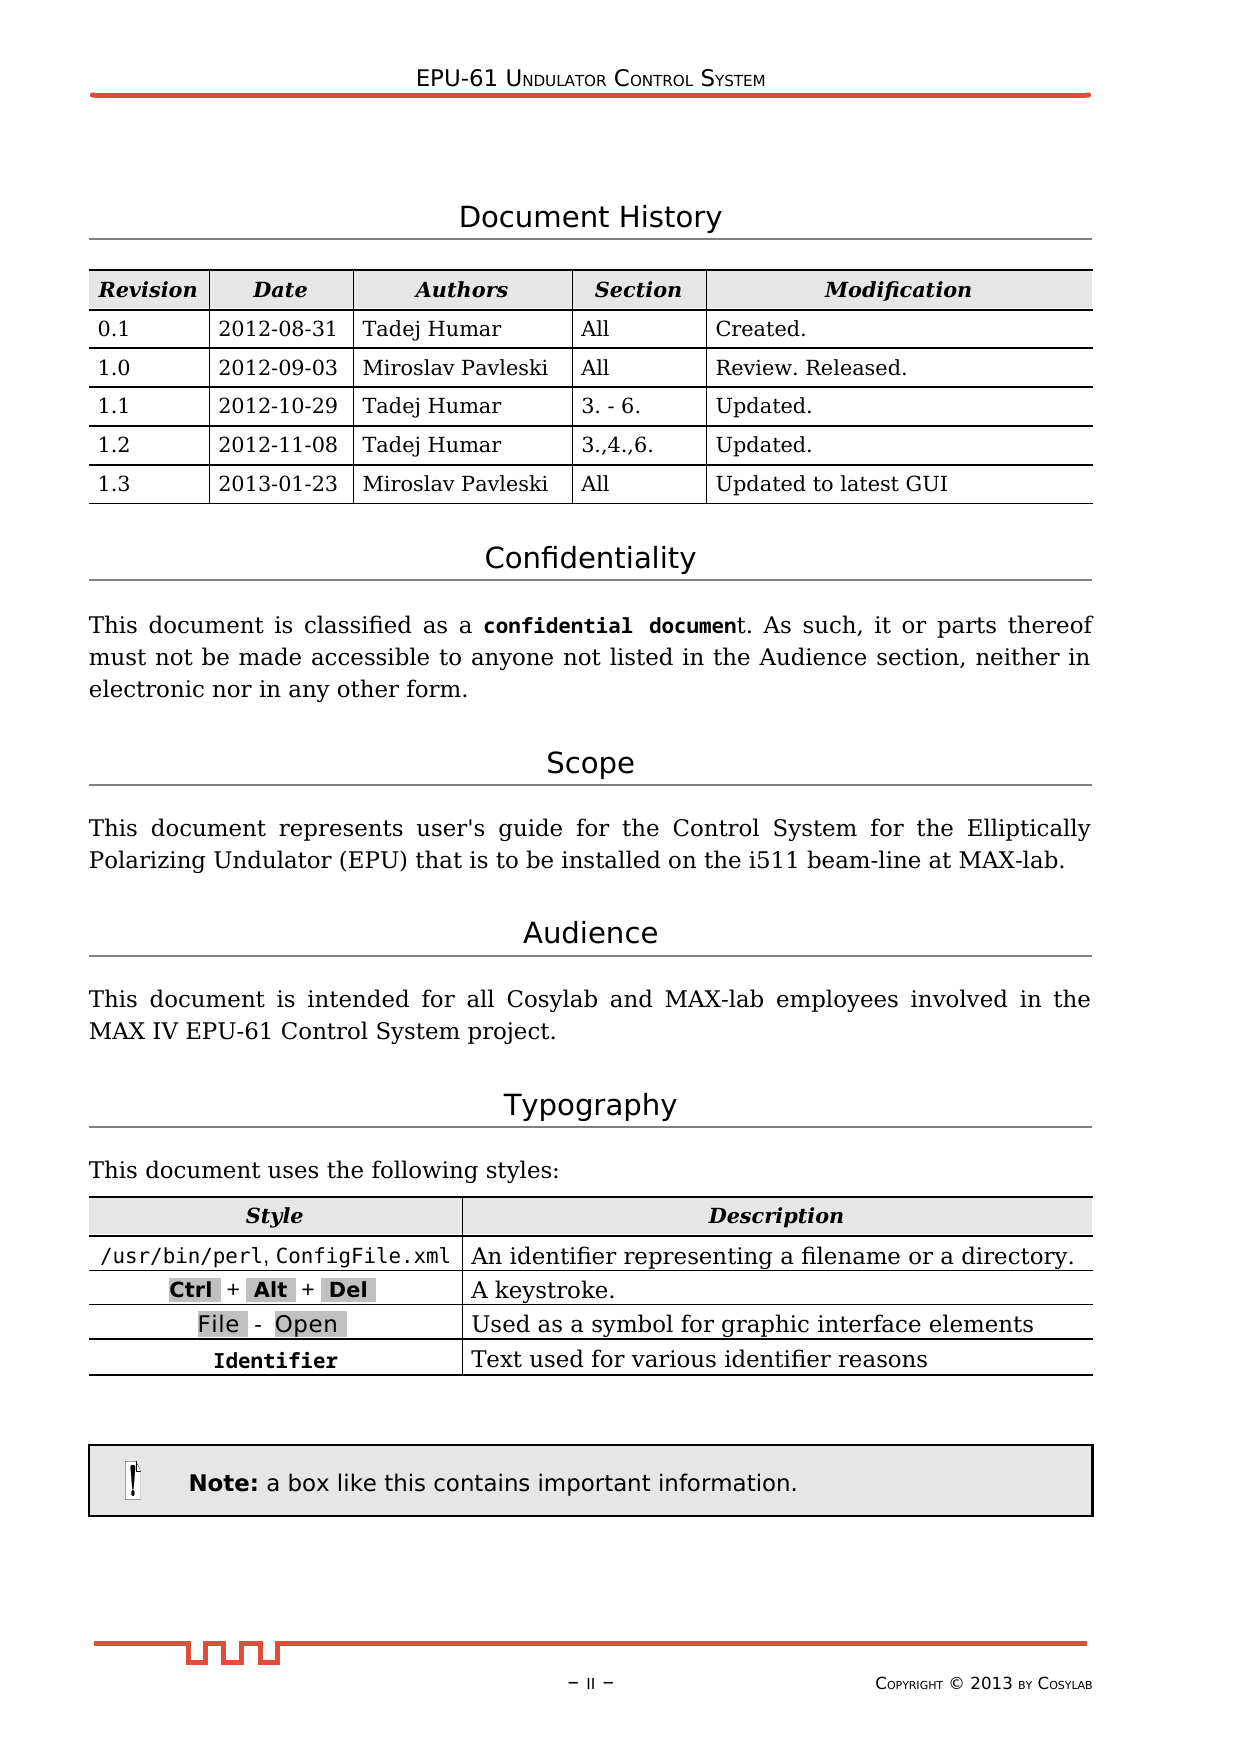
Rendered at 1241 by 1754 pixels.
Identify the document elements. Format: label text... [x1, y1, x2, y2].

table_header Style [89, 1198, 462, 1234]
table_cell 2012-10-29 [210, 388, 353, 425]
table_cell Created. [707, 311, 1092, 347]
table_cell 2013-01-23 [210, 466, 353, 503]
table_cell 2012-11-08 [210, 427, 353, 464]
table_cell 3.,4.,6. [573, 427, 706, 464]
table_cell 2012-08-31 [210, 311, 353, 347]
table_cell Used as a symbol for graphic interface elements [463, 1305, 1092, 1337]
table_cell Miroslav Pavleski [354, 349, 572, 386]
table_cell Tadej Humar [354, 311, 572, 347]
subtitle Confidentiality [89, 541, 1092, 579]
table_cell All [573, 349, 706, 386]
table_header Date [210, 271, 353, 308]
table_cell 1.0 [89, 349, 209, 386]
text This document is intended for all Cosylab and MAX-lab employees involved in the MAX IV EPU-61 Control System project. [89, 986, 1092, 1045]
table_header Description [463, 1198, 1092, 1234]
subtitle Typography [89, 1088, 1092, 1126]
table_cell Review. Released. [707, 349, 1092, 386]
subtitle Audience [89, 917, 1092, 955]
table_cell 1.2 [89, 427, 209, 464]
table_cell Tadej Humar [354, 427, 572, 464]
table_cell File - Open . [89, 1305, 462, 1337]
table_cell Ctrl + Alt + Del . [89, 1271, 462, 1303]
table_header Section [573, 271, 706, 308]
table_cell Identifier [89, 1340, 462, 1374]
subtitle Document History [89, 200, 1092, 238]
table_header Note: a box like this contains important information. [177, 1446, 1091, 1515]
table_cell 3. - 6. [573, 388, 706, 425]
table_cell 2012-09-03 [210, 349, 353, 386]
text This document represents user's guide for the Control System for the Elliptically Polarizing Undulator (EPU) that is to be installed on the i511 beam-line at MAX-lab. [89, 815, 1092, 874]
table_header Authors [354, 271, 572, 308]
subtitle Scope [89, 746, 1092, 784]
table_cell A keystroke. [463, 1271, 1092, 1303]
table_cell Miroslav Pavleski [354, 466, 572, 503]
table_header Modification [707, 271, 1092, 308]
table_cell All [573, 466, 706, 503]
table_cell 1.1 [89, 388, 209, 425]
table_cell Updated. [707, 427, 1092, 464]
table_header Revision [89, 271, 209, 308]
table_cell 0.1 [89, 311, 209, 347]
table_cell /usr/bin/perl, ConfigFile.xml [89, 1237, 462, 1269]
table_cell All [573, 311, 706, 347]
text This document is classified as a confidential document. As such, it or parts thereof must not be made accessible to anyone not listed in the Audience section, neither in electronic nor in any other form. [89, 611, 1092, 703]
table_cell Tadej Humar [354, 388, 572, 425]
table_cell An identifier representing a filename or a directory. [463, 1237, 1092, 1269]
table_cell Updated. [707, 388, 1092, 425]
table_header [90, 1446, 177, 1515]
table_cell Text used for various identifier reasons [463, 1340, 1092, 1374]
table_cell 1.3 [89, 466, 209, 503]
text This document uses the following styles: [89, 1157, 1092, 1184]
table_cell Updated to latest GUI [707, 466, 1092, 503]
